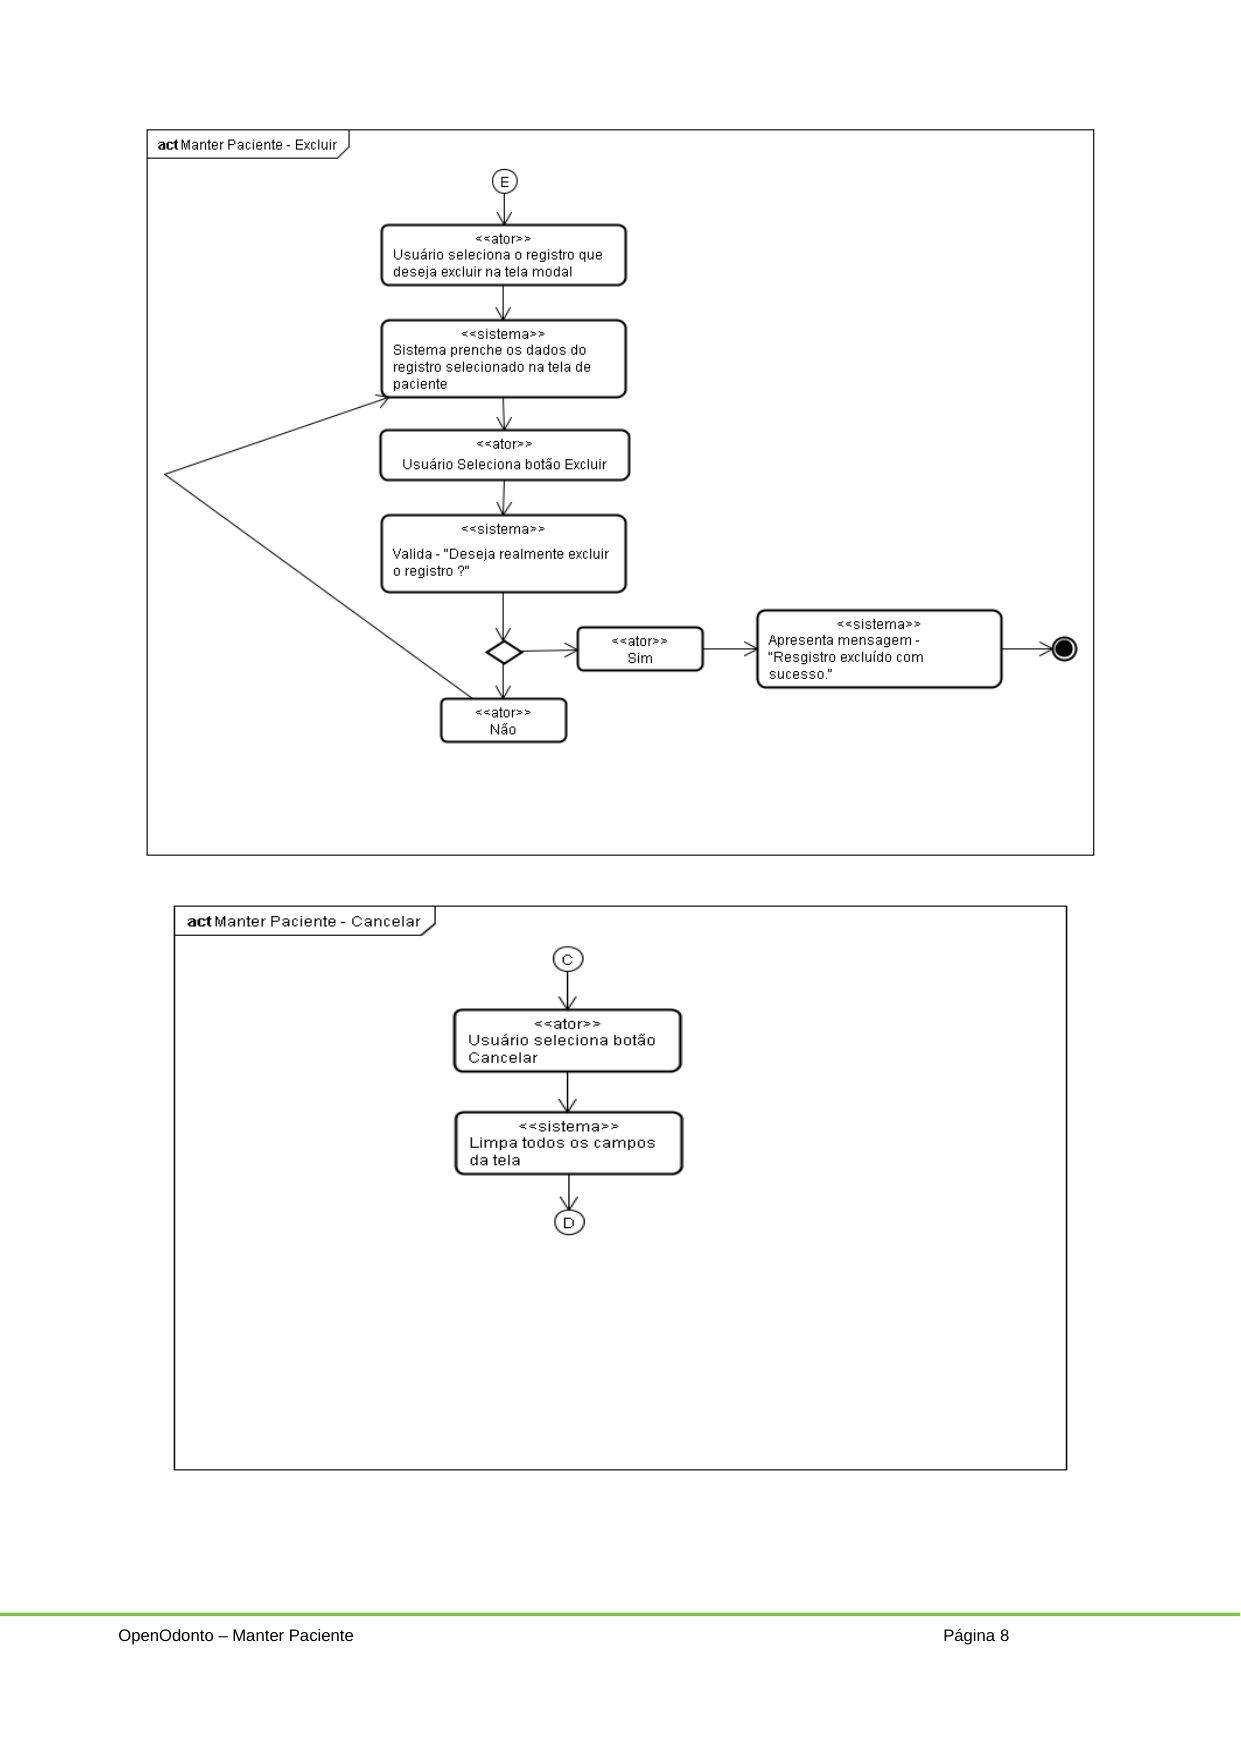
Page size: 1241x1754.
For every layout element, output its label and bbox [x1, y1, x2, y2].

picture [160, 894, 1080, 1481]
picture [135, 118, 1105, 866]
